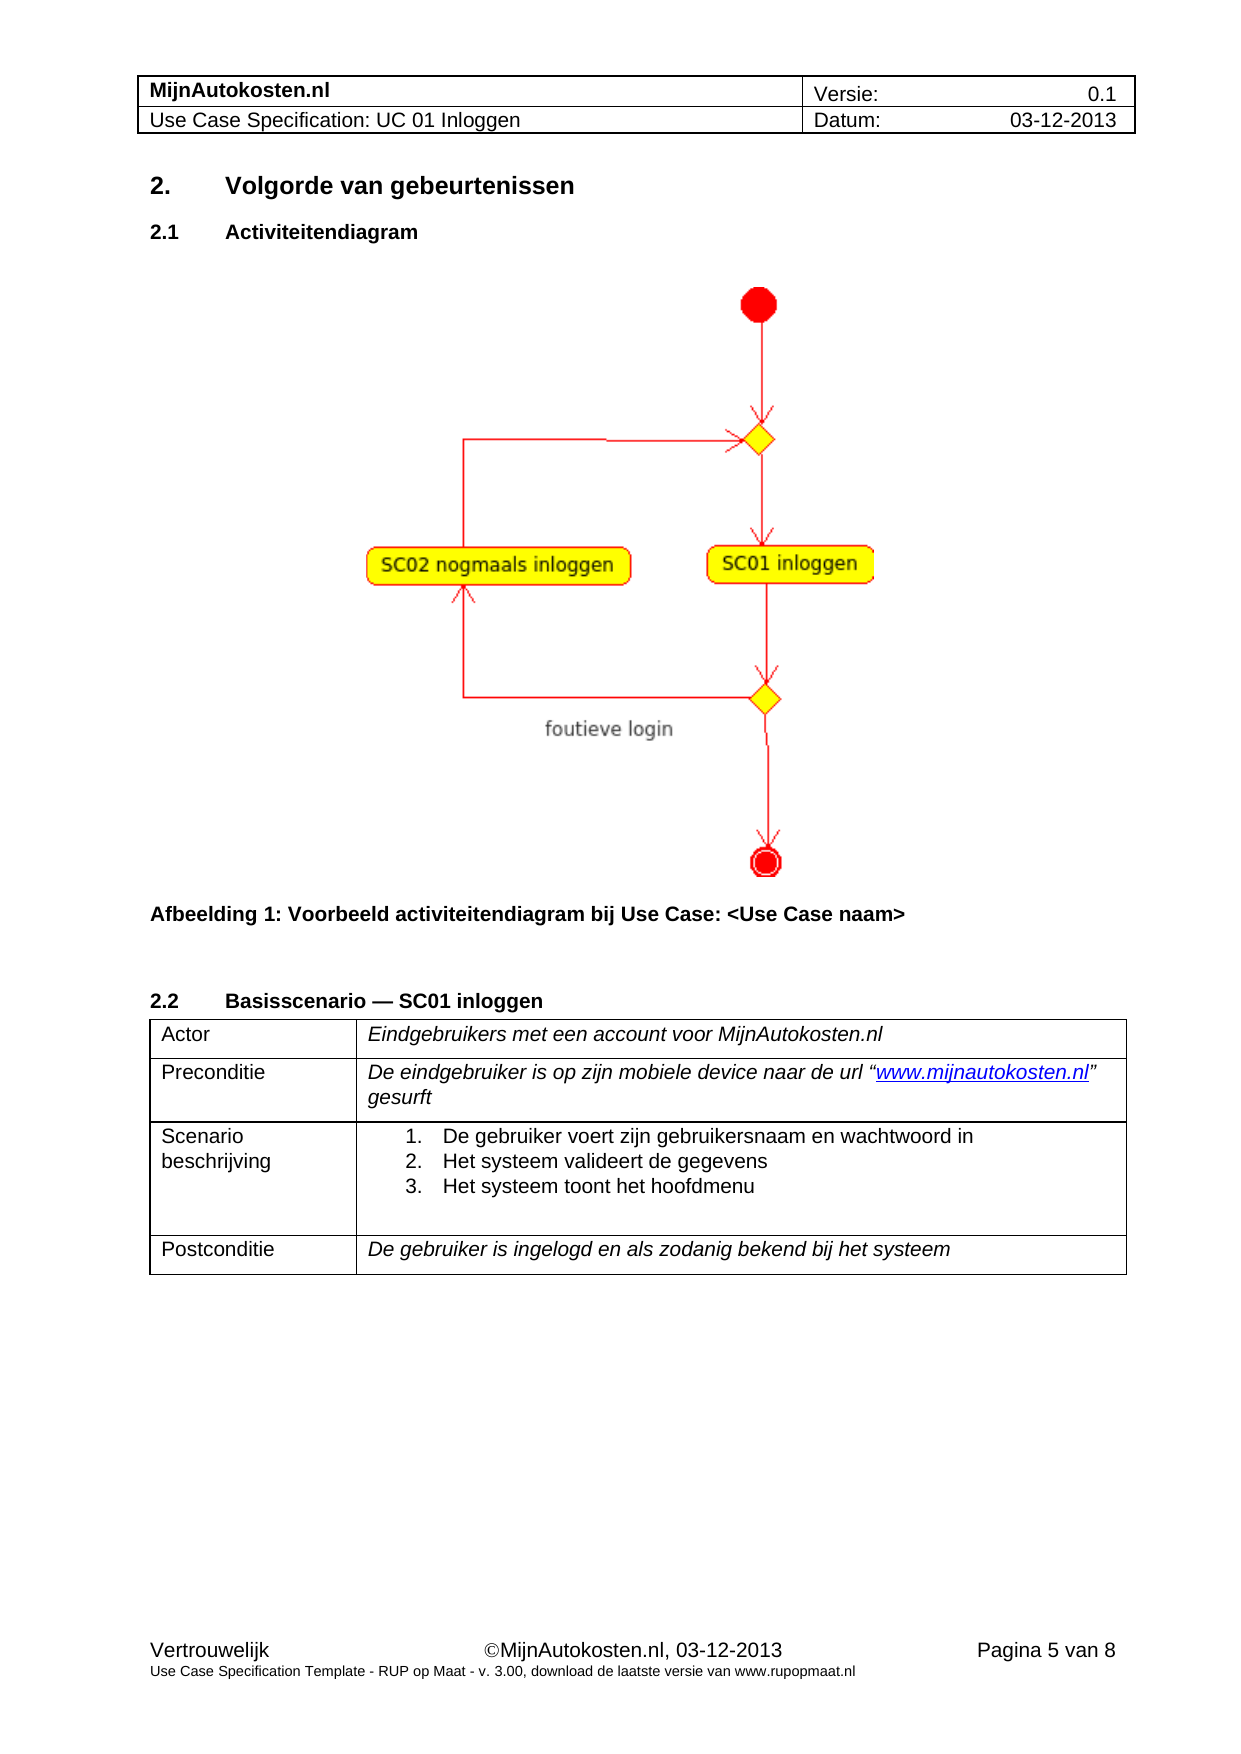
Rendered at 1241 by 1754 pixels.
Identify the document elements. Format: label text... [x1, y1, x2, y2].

table_header Eindgebruikers met een account voor MijnAutokosten.nl [357, 1020, 1126, 1058]
table_header Actor [151, 1020, 356, 1058]
table_cell Scenario beschrijving [151, 1123, 356, 1235]
subtitle Volgorde van gebeurtenissen [150, 171, 1090, 200]
table_cell De eindgebruiker is op zijn mobiele device naar de url “www.mijnautokosten.nl” gesurft [357, 1059, 1126, 1121]
table_cell De gebruiker voert zijn gebruikersnaam en wachtwoord in Het systeem valideert de gegevens Het systeem toont het hoofdmenu [357, 1123, 1126, 1235]
picture [366, 287, 874, 877]
subtitle Basisscenario — SC01 inloggen [150, 988, 1090, 1013]
table_cell Postconditie [151, 1236, 356, 1273]
table_cell Preconditie [151, 1059, 356, 1121]
table_cell De gebruiker is ingelogd en als zodanig bekend bij het systeem [357, 1236, 1126, 1273]
text Afbeelding 1: Voorbeeld activiteitendiagram bij Use Case: <Use Case naam> [150, 901, 1090, 926]
subtitle Activiteitendiagram [150, 219, 1090, 244]
